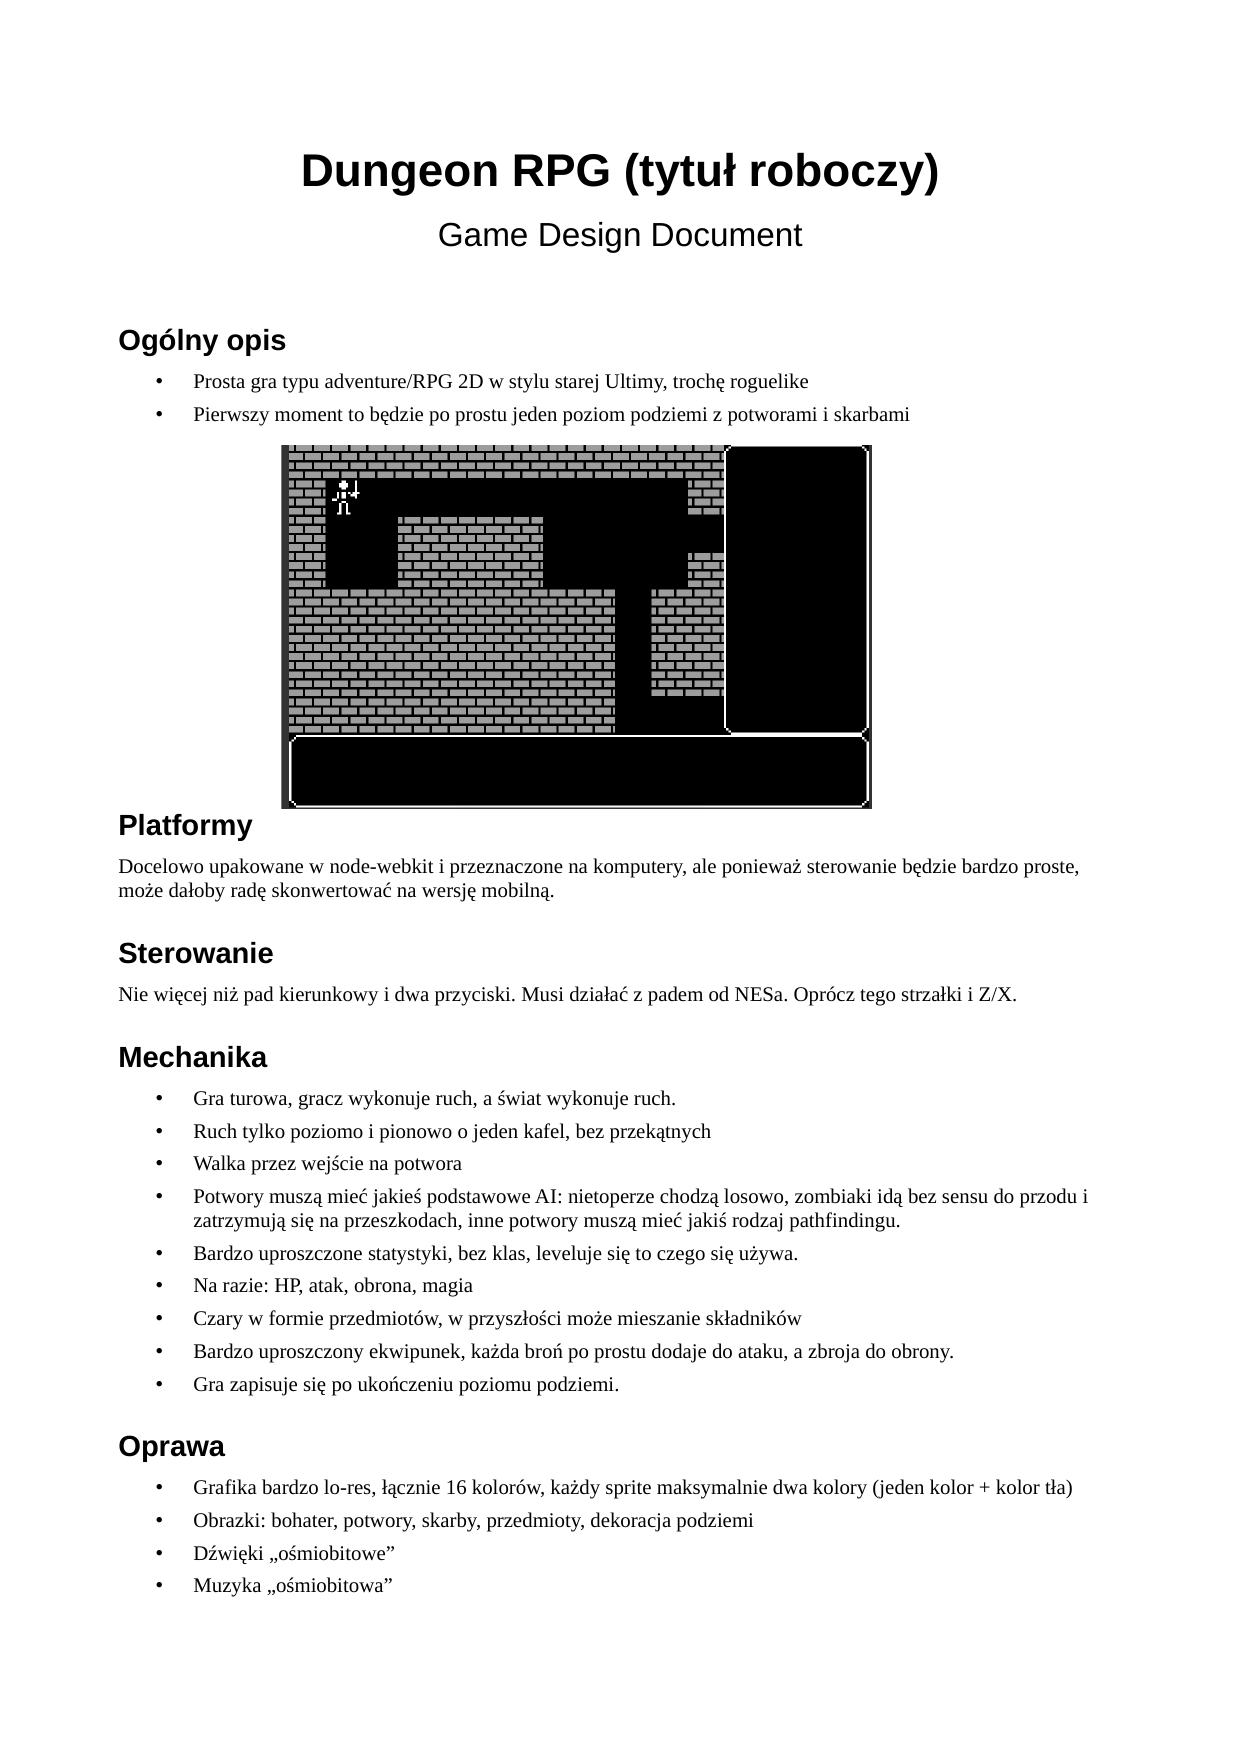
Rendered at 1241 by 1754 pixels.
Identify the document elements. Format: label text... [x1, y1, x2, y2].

subtitle Platformy [118, 460, 1122, 842]
list Bardzo uproszczony ekwipunek, każda broń po prostu dodaje do ataku, a zbroja do obrony. [156, 1339, 1122, 1363]
list Gra turowa, gracz wykonuje ruch, a świat wykonuje ruch. [156, 1086, 1122, 1110]
subtitle Oprawa [118, 1429, 1122, 1463]
list Na razie: HP, atak, obrona, magia [156, 1273, 1122, 1297]
text Nie więcej niż pad kierunkowy i dwa przyciski. Musi działać z padem od NESa. Oprócz tego strzałki i Z/X. [118, 982, 1122, 1006]
list Gra zapisuje się po ukończeniu poziomu podziemi. [156, 1372, 1122, 1396]
list Walka przez wejście na potwora [156, 1151, 1122, 1175]
list Prosta gra typu adventure/RPG 2D w stylu starej Ultimy, trochę roguelike [156, 369, 1122, 393]
list Bardzo uproszczone statystyki, bez klas, leveluje się to czego się używa. [156, 1241, 1122, 1265]
list Potwory muszą mieć jakieś podstawowe AI: nietoperze chodzą losowo, zombiaki idą bez sensu do przodu i zatrzymują się na przeszkodach, inne potwory muszą mieć jakiś rodzaj pathfindingu. [156, 1184, 1122, 1232]
list Grafika bardzo lo-res, łącznie 16 kolorów, każdy sprite maksymalnie dwa kolory (jeden kolor + kolor tła) [156, 1475, 1122, 1499]
subtitle Sterowanie [118, 936, 1122, 969]
subtitle Mechanika [118, 1040, 1122, 1073]
subtitle Game Design Document [118, 214, 1122, 253]
list Pierwszy moment to będzie po prostu jeden poziom podziemi z potworami i skarbami [156, 402, 1122, 426]
list Dźwięki „ośmiobitowe” [156, 1541, 1122, 1565]
picture [281, 445, 872, 809]
title Dungeon RPG (tytuł roboczy) [118, 143, 1122, 196]
list Obrazki: bohater, potwory, skarby, przedmioty, dekoracja podziemi [156, 1508, 1122, 1532]
list Muzyka „ośmiobitowa” [156, 1573, 1122, 1597]
list Czary w formie przedmiotów, w przyszłości może mieszanie składników [156, 1306, 1122, 1330]
text Docelowo upakowane w node-webkit i przeznaczone na komputery, ale ponieważ sterowanie będzie bardzo proste, może dałoby radę skonwertować na wersję mobilną. [118, 854, 1122, 902]
list Ruch tylko poziomo i pionowo o jeden kafel, bez przekątnych [156, 1118, 1122, 1143]
subtitle Ogólny opis [118, 323, 1122, 357]
